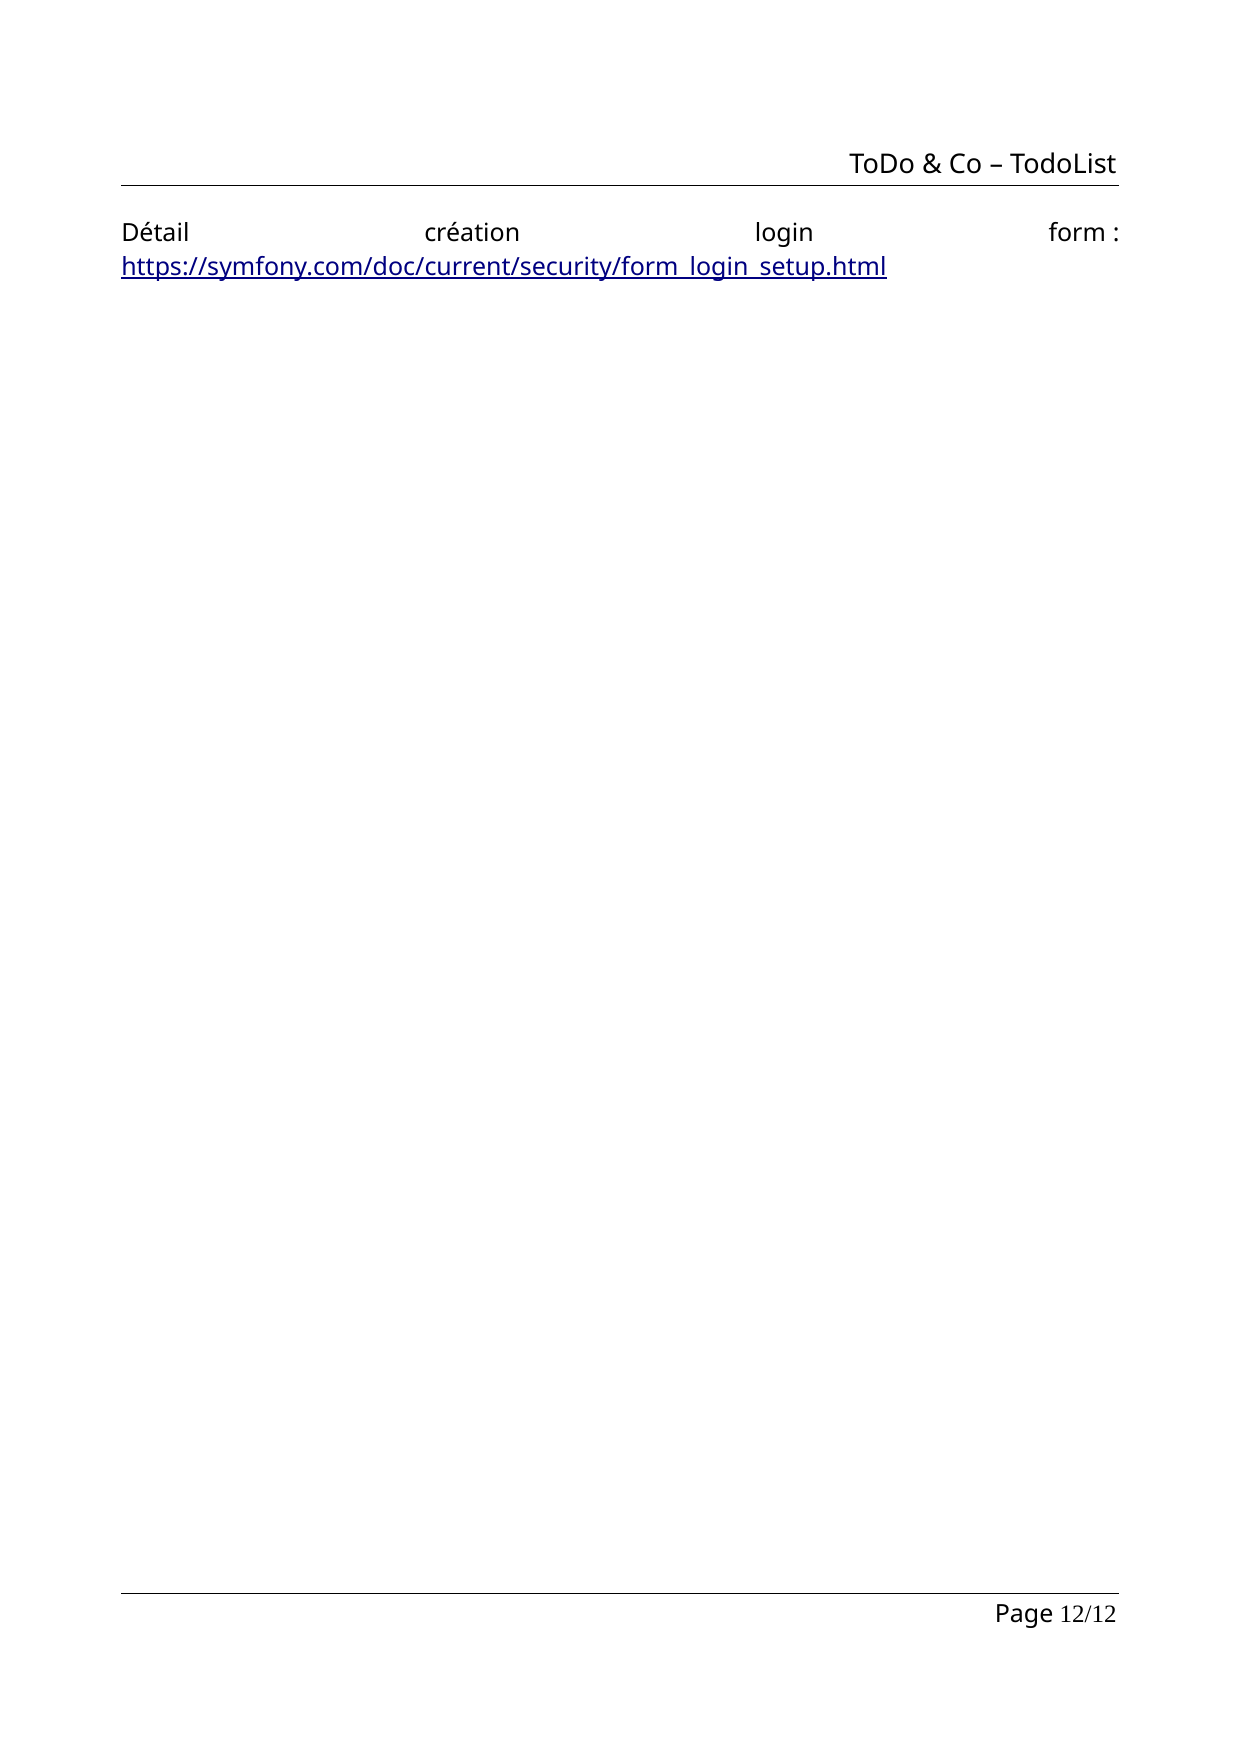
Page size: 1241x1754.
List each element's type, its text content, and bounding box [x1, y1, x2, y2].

text Détail création login form : https://symfony.com/doc/current/security/form_login_setup.html [121, 214, 1119, 282]
